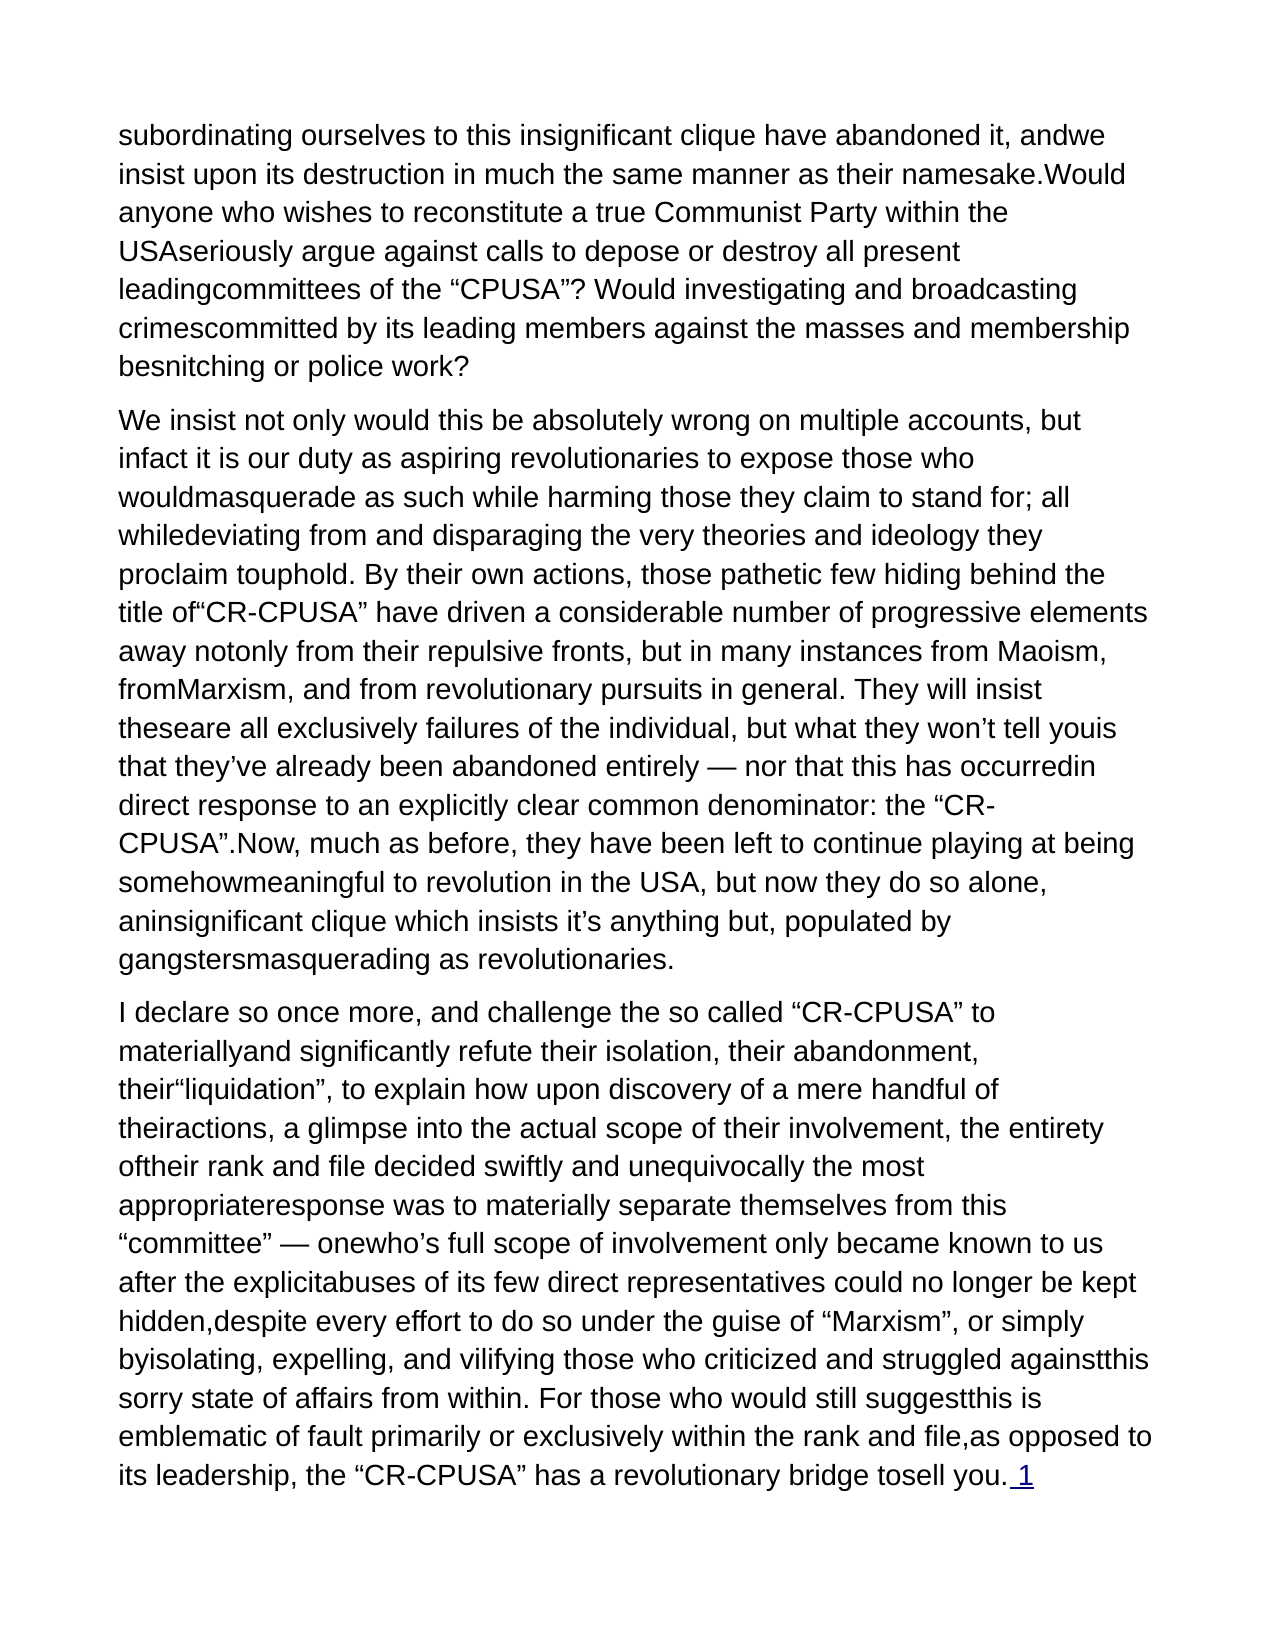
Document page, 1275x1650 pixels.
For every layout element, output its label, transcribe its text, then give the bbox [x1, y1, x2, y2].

text I declare so once more, and challenge the so called “CR-CPUSA” to materiallyand significantly refute their isolation, their abandonment, their“liquidation”, to explain how upon discovery of a mere handful of theiractions, a glimpse into the actual scope of their involvement, the entirety oftheir rank and file decided swiftly and unequivocally the most appropriateresponse was to materially separate themselves from this “committee” — onewho’s full scope of involvement only became known to us after the explicitabuses of its few direct representatives could no longer be kept hidden,despite every effort to do so under the guise of “Marxism”, or simply byisolating, expelling, and vilifying those who criticized and struggled againstthis sorry state of affairs from within. For those who would still suggestthis is emblematic of fault primarily or exclusively within the rank and file,as opposed to its leadership, the “CR-CPUSA” has a revolutionary bridge tosell you. 1 [118, 995, 1157, 1491]
text We insist not only would this be absolutely wrong on multiple accounts, but infact it is our duty as aspiring revolutionaries to expose those who wouldmasquerade as such while harming those they claim to stand for; all whiledeviating from and disparaging the very theories and ideology they proclaim touphold. By their own actions, those pathetic few hiding behind the title of“CR-CPUSA” have driven a considerable number of progressive elements away notonly from their repulsive fronts, but in many instances from Maoism, fromMarxism, and from revolutionary pursuits in general. They will insist theseare all exclusively failures of the individual, but what they won’t tell youis that they’ve already been abandoned entirely — nor that this has occurredin direct response to an explicitly clear common denominator: the “CR-CPUSA”.Now, much as before, they have been left to continue playing at being somehowmeaningful to revolution in the USA, but now they do so alone, aninsignificant clique which insists it’s anything but, populated by gangstersmasquerading as revolutionaries. [118, 402, 1157, 976]
text subordinating ourselves to this insignificant clique have abandoned it, andwe insist upon its destruction in much the same manner as their namesake.Would anyone who wishes to reconstitute a true Communist Party within the USAseriously argue against calls to depose or destroy all present leadingcommittees of the “CPUSA”? Would investigating and broadcasting crimescommitted by its leading members against the masses and membership besnitching or police work? [118, 118, 1157, 383]
